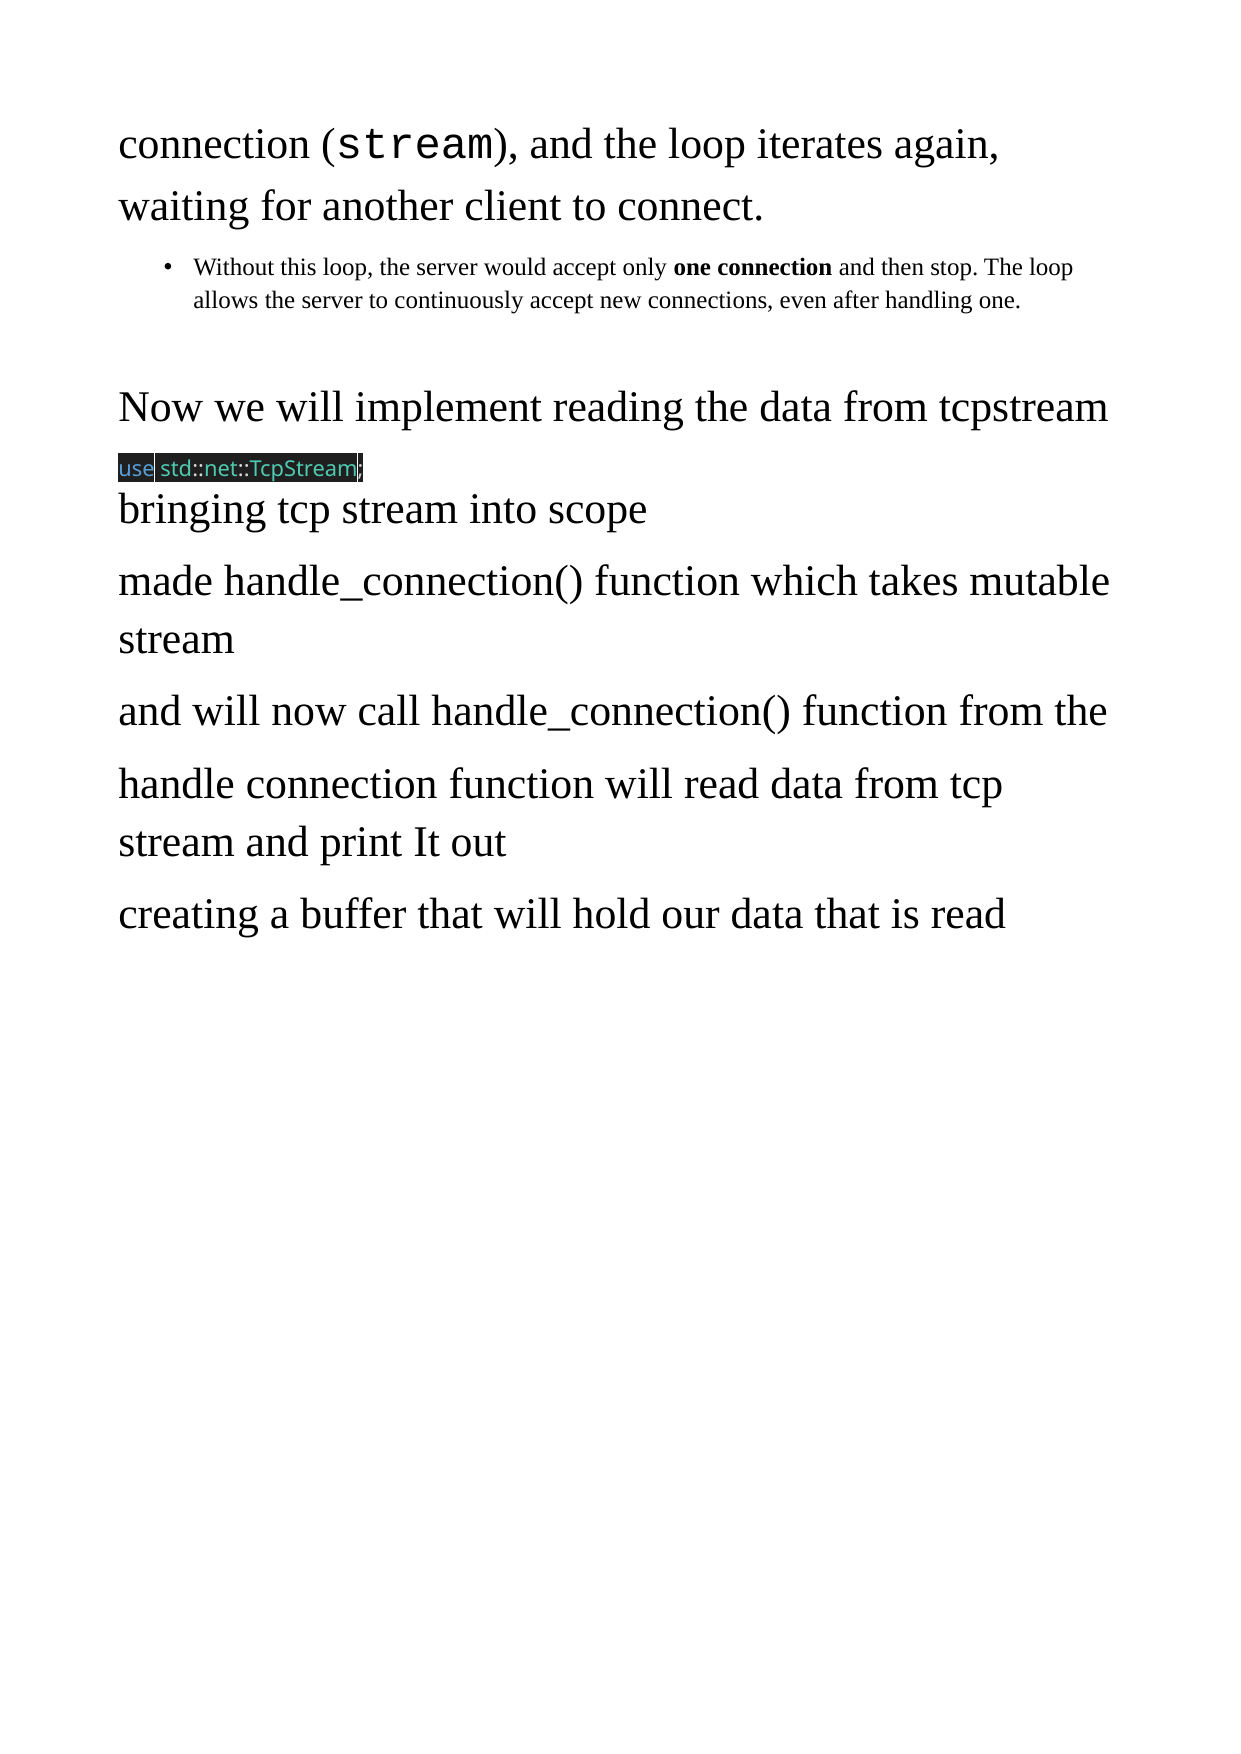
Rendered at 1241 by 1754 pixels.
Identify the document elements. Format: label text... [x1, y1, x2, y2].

text use std::net::TcpStream; [118, 453, 1122, 482]
text creating a buffer that will hold our data that is read [118, 888, 1122, 938]
text handle connection function will read data from tcp stream and print It out [118, 757, 1122, 866]
list Without this loop, the server would accept only one connection and then stop. The loop allows the server to continuously accept new connections, even after handling one. [164, 252, 1122, 314]
text and will now call handle_connection() function from the [118, 685, 1122, 735]
text made handle_connection() function which takes mutable stream [118, 555, 1122, 663]
text connection (stream), and the loop iterates again, waiting for another client to connect. [118, 118, 1122, 230]
text Now we will implement reading the data from tcpstream [118, 380, 1122, 431]
text bringing tcp stream into scope [118, 482, 1122, 533]
